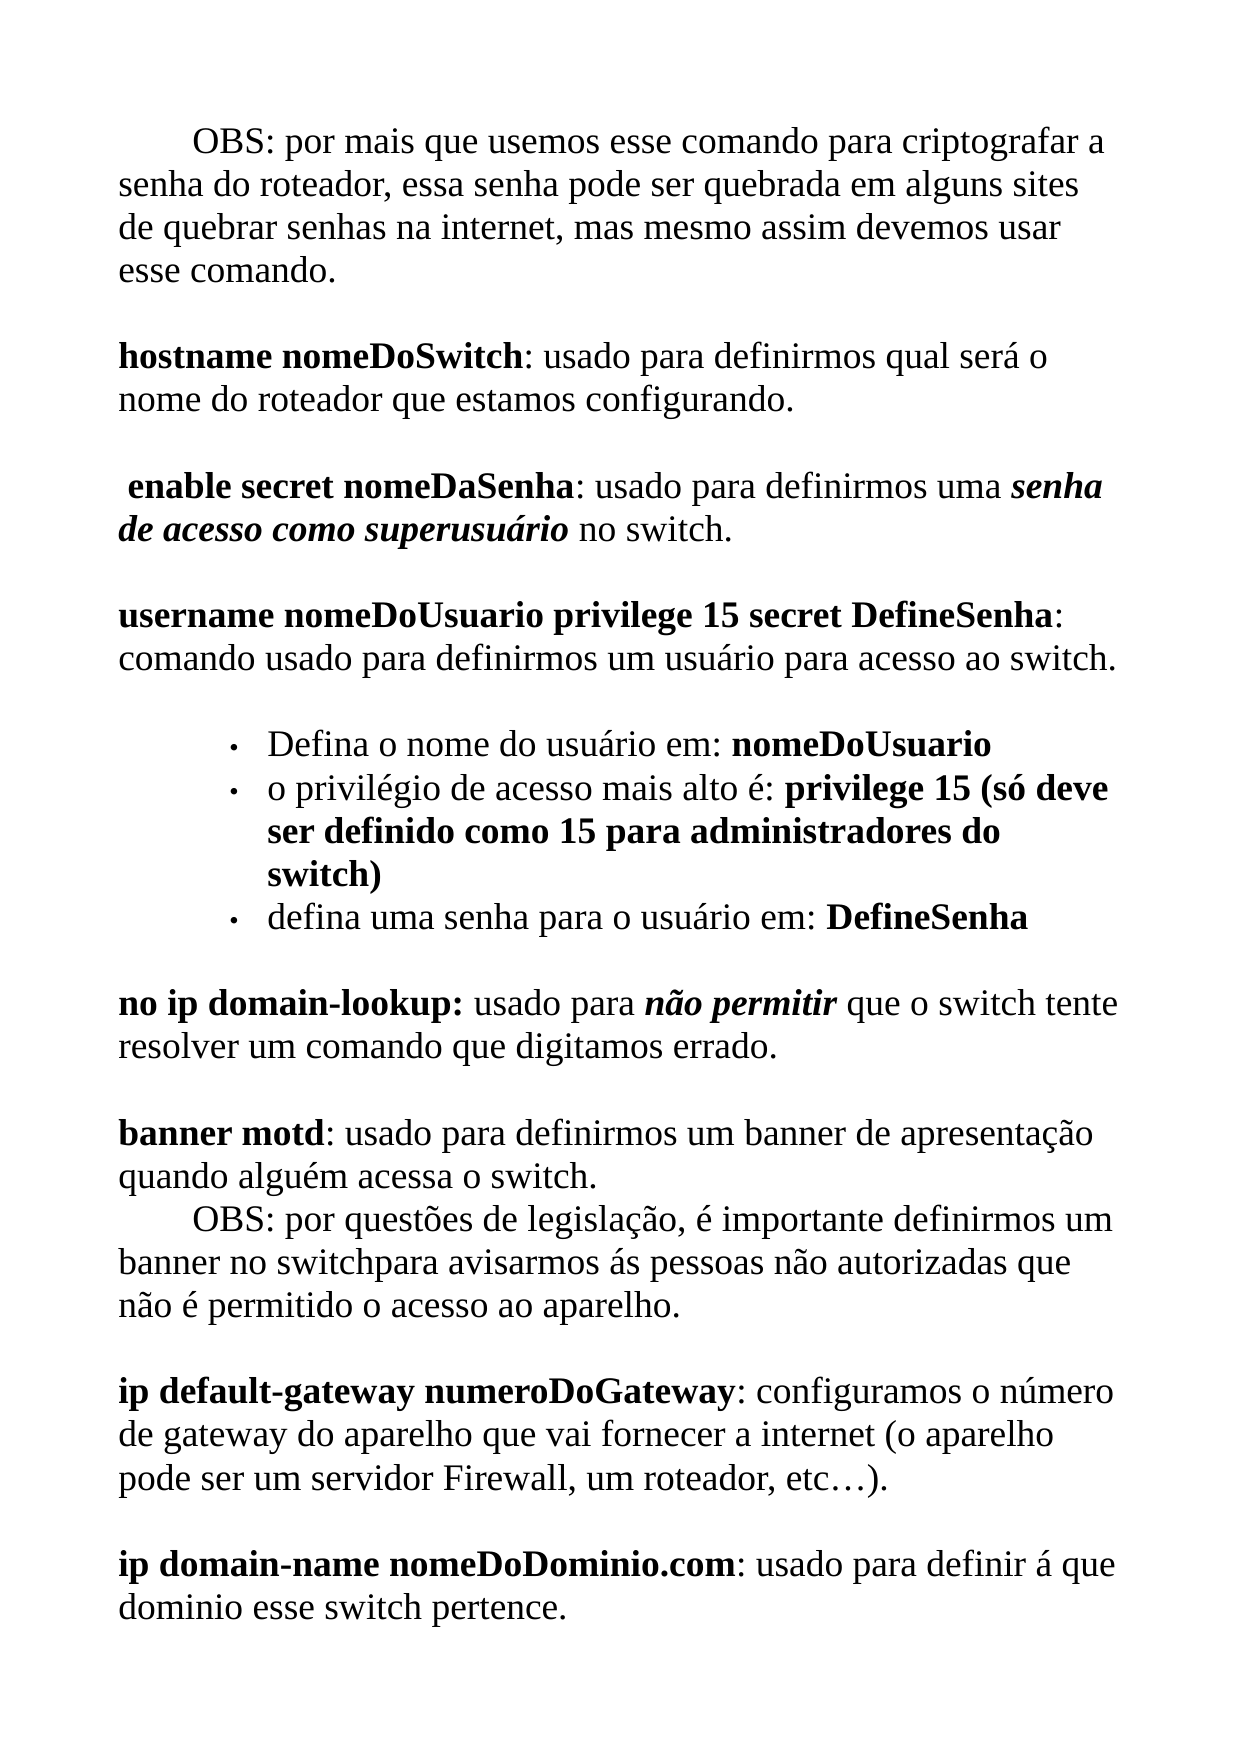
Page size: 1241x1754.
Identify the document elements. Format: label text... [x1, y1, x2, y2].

text ip domain-name nomeDoDominio.com: usado para definir á que dominio esse switch pertence. [118, 1541, 1122, 1627]
text banner motd: usado para definirmos um banner de apresentação quando alguém acessa o switch. [118, 1110, 1122, 1196]
list o privilégio de acesso mais alto é: privilege 15 (só deve ser definido como 15 para administradores do switch) [229, 765, 1122, 894]
text username nomeDoUsuario privilege 15 secret DefineSenha: comando usado para definirmos um usuário para acesso ao switch. [118, 592, 1122, 679]
text OBS: por mais que usemos esse comando para criptografar a senha do roteador, essa senha pode ser quebrada em alguns sites de quebrar senhas na internet, mas mesmo assim devemos usar esse comando. [118, 118, 1122, 291]
list Defina o nome do usuário em: nomeDoUsuario [229, 722, 1122, 765]
text hostname nomeDoSwitch: usado para definirmos qual será o nome do roteador que estamos configurando. [118, 334, 1122, 420]
text ip default-gateway numeroDoGateway: configuramos o número de gateway do aparelho que vai fornecer a internet (o aparelho pode ser um servidor Firewall, um roteador, etc…). [118, 1369, 1122, 1498]
text OBS: por questões de legislação, é importante definirmos um banner no switchpara avisarmos ás pessoas não autorizadas que não é permitido o acesso ao aparelho. [118, 1196, 1122, 1326]
text enable secret nomeDaSenha: usado para definirmos uma senha de acesso como superusuário no switch. [118, 463, 1122, 549]
list defina uma senha para o usuário em: DefineSenha [229, 894, 1122, 937]
text no ip domain-lookup: usado para não permitir que o switch tente resolver um comando que digitamos errado. [118, 981, 1122, 1067]
